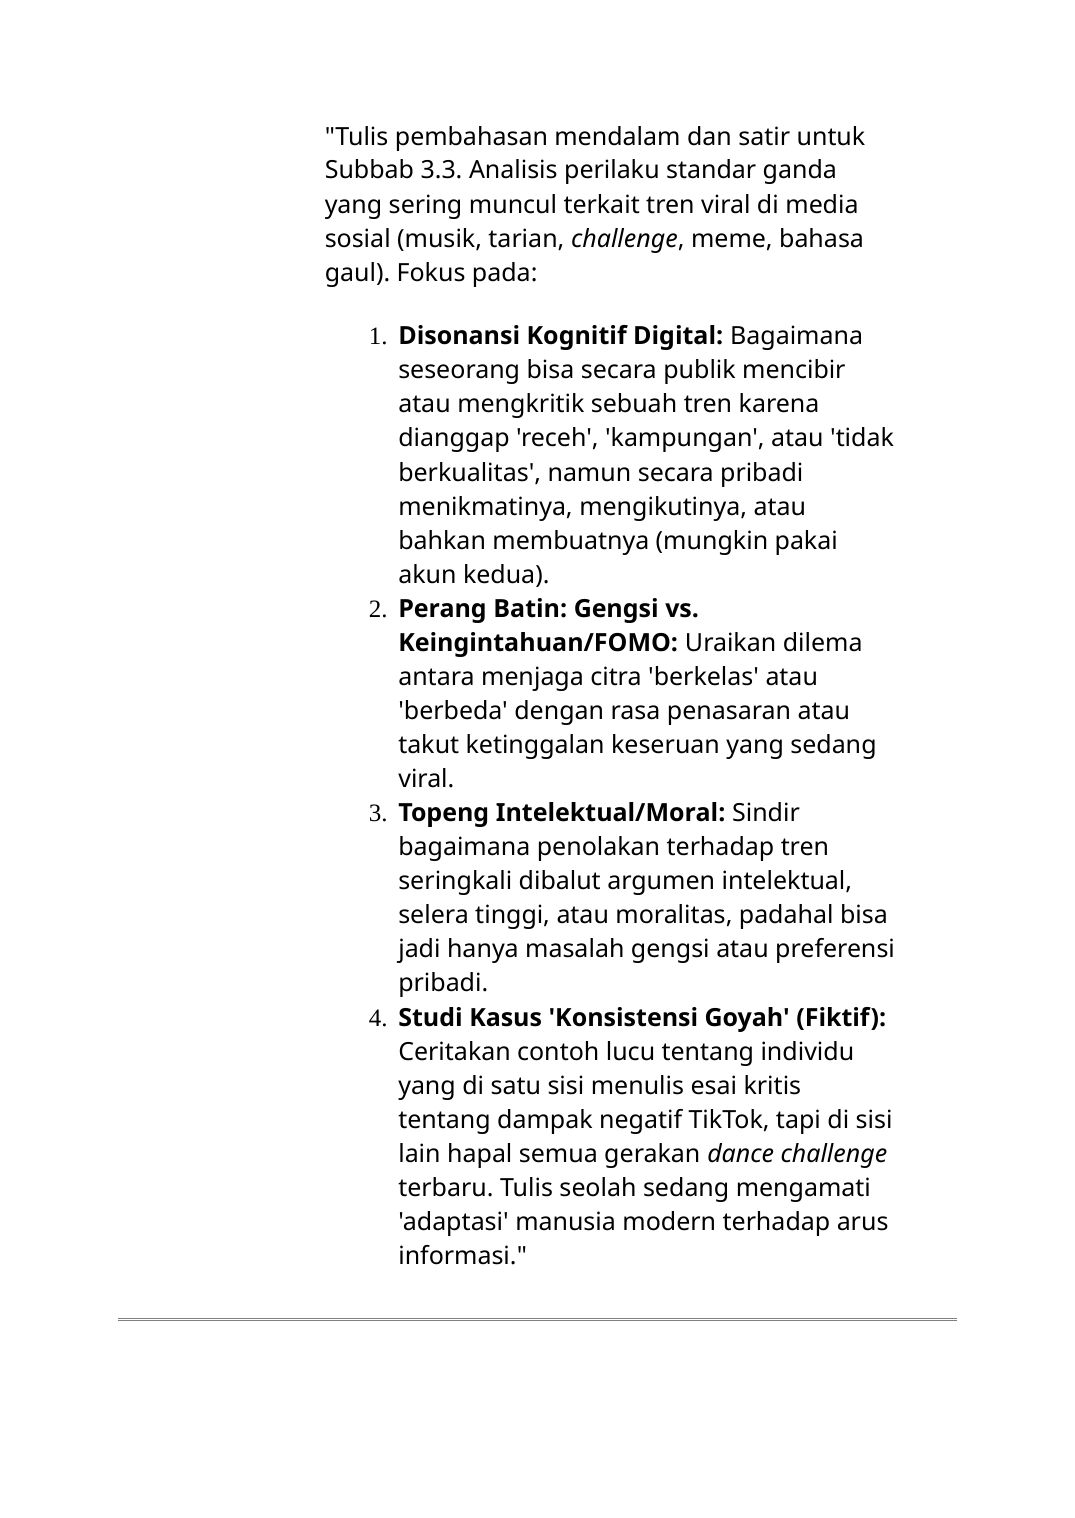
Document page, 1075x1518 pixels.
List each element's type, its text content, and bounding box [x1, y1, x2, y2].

list "Tulis pembahasan mendalam dan satir untuk Subbab 3.3. Analisis perilaku standar ganda yang sering muncul terkait tren viral di media sosial (musik, tarian, challenge, meme, bahasa gaul). Fokus pada: [295, 118, 898, 288]
list Topeng Intelektual/Moral: Sindir bagaimana penolakan terhadap tren seringkali dibalut argumen intelektual, selera tinggi, atau moralitas, padahal bisa jadi hanya masalah gengsi atau preferensi pribadi. [369, 795, 898, 999]
list Disonansi Kognitif Digital: Bagaimana seseorang bisa secara publik mencibir atau mengkritik sebuah tren karena dianggap 'receh', 'kampungan', atau 'tidak berkualitas', namun secara pribadi menikmatinya, mengikutinya, atau bahkan membuatnya (mungkin pakai akun kedua). [369, 318, 898, 590]
list Perang Batin: Gengsi vs. Keingintahuan/FOMO: Uraikan dilema antara menjaga citra 'berkelas' atau 'berbeda' dengan rasa penasaran atau takut ketinggalan keseruan yang sedang viral. [369, 590, 898, 795]
list Studi Kasus 'Konsistensi Goyah' (Fiktif): Ceritakan contoh lucu tentang individu yang di satu sisi menulis esai kritis tentang dampak negatif TikTok, tapi di sisi lain hapal semua gerakan dance challenge terbaru. Tulis seolah sedang mengamati 'adaptasi' manusia modern terhadap arus informasi." [369, 999, 898, 1272]
